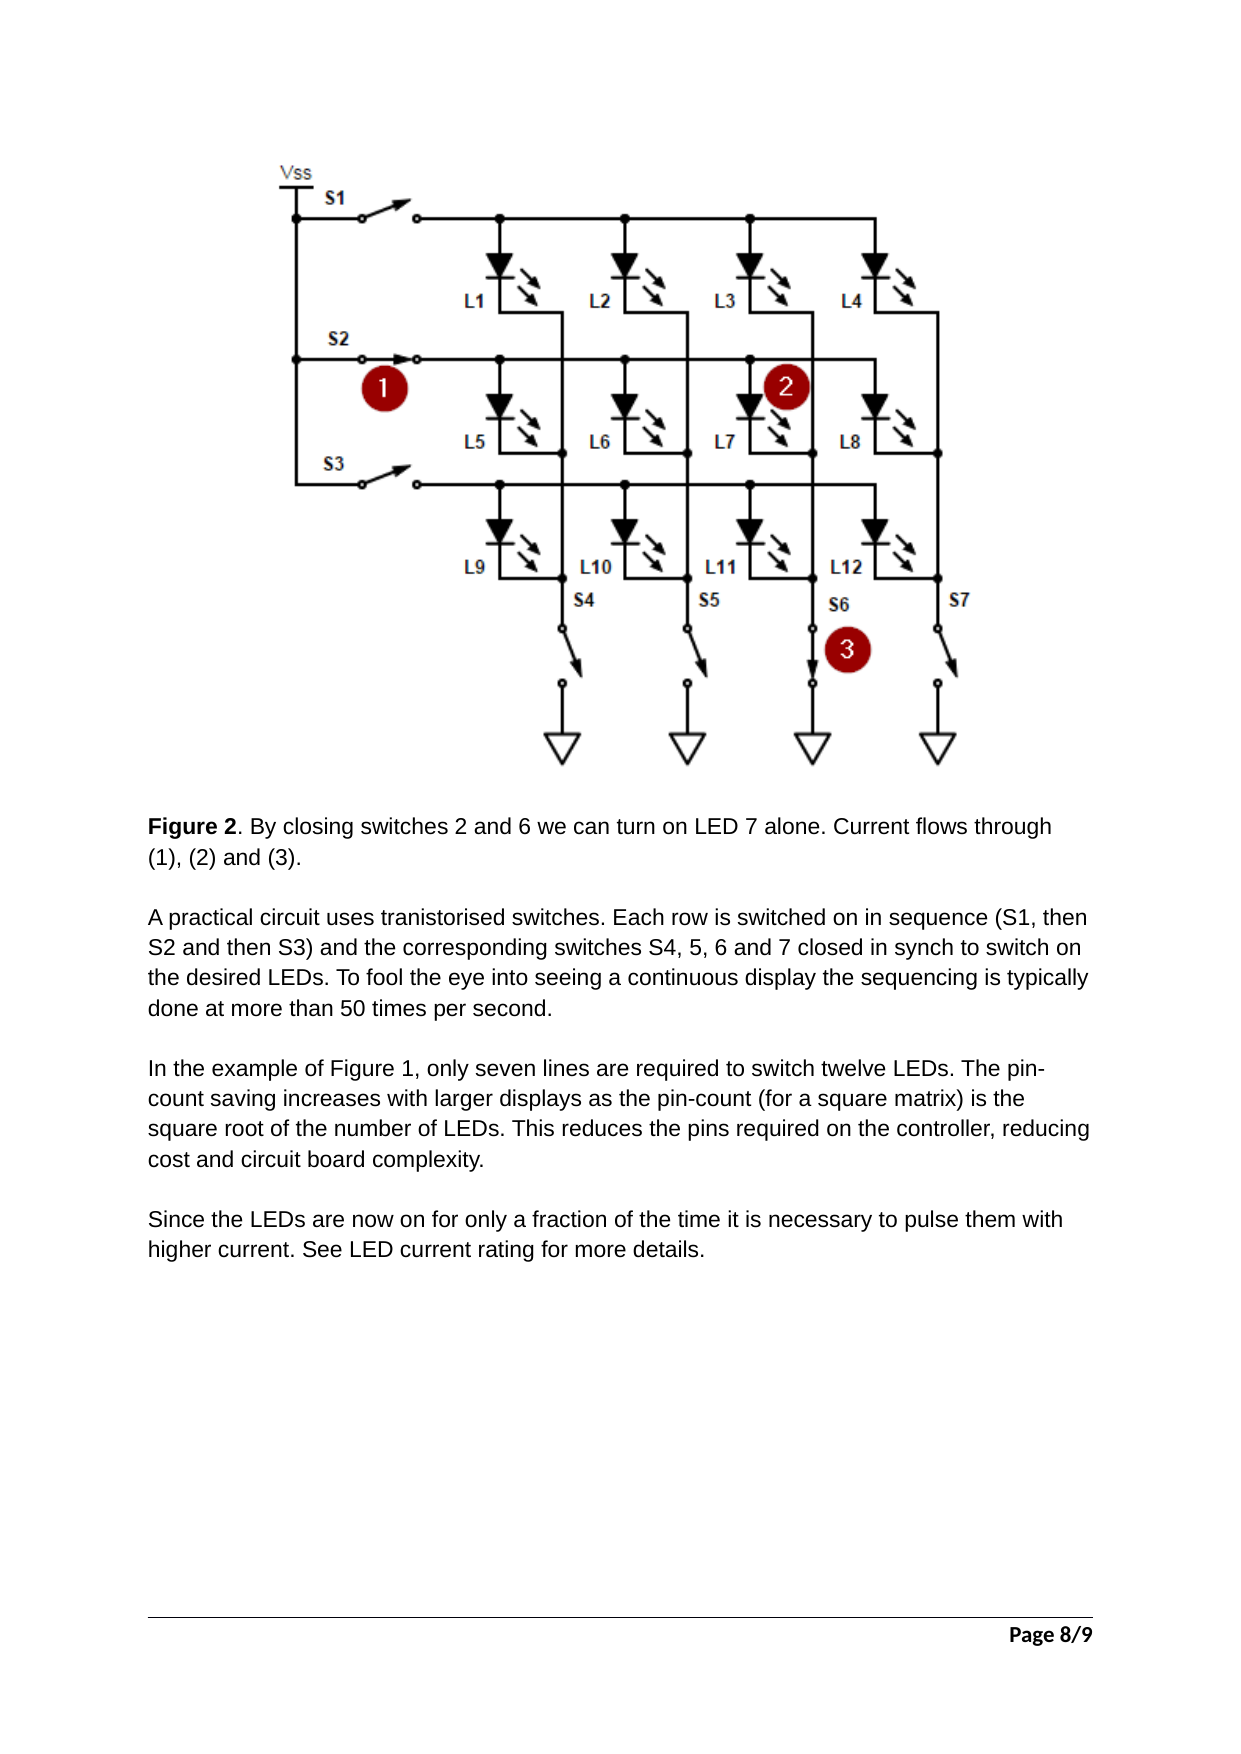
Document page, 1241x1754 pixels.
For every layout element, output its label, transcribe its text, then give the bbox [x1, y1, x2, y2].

text A practical circuit uses tranistorised switches. Each row is switched on in sequence (S1, then S2 and then S3) and the corresponding switches S4, 5, 6 and 7 closed in synch to switch on the desired LEDs. To fool the eye into seeing a continuous display the sequencing is typically done at more than 50 times per second. [148, 904, 1093, 1021]
picture [256, 147, 985, 779]
text Figure 2. By closing switches 2 and 6 we can turn on LED 7 alone. Current flows through (1), (2) and (3). [148, 813, 1093, 870]
text Since the LEDs are now on for only a fraction of the time it is necessary to pulse them with higher current. See LED current rating for more details. [148, 1206, 1093, 1262]
text In the example of Figure 1, only seven lines are required to switch twelve LEDs. The pin-count saving increases with larger displays as the pin-count (for a square matrix) is the square root of the number of LEDs. This reduces the pins required on the controller, reducing cost and circuit board complexity. [148, 1055, 1093, 1172]
